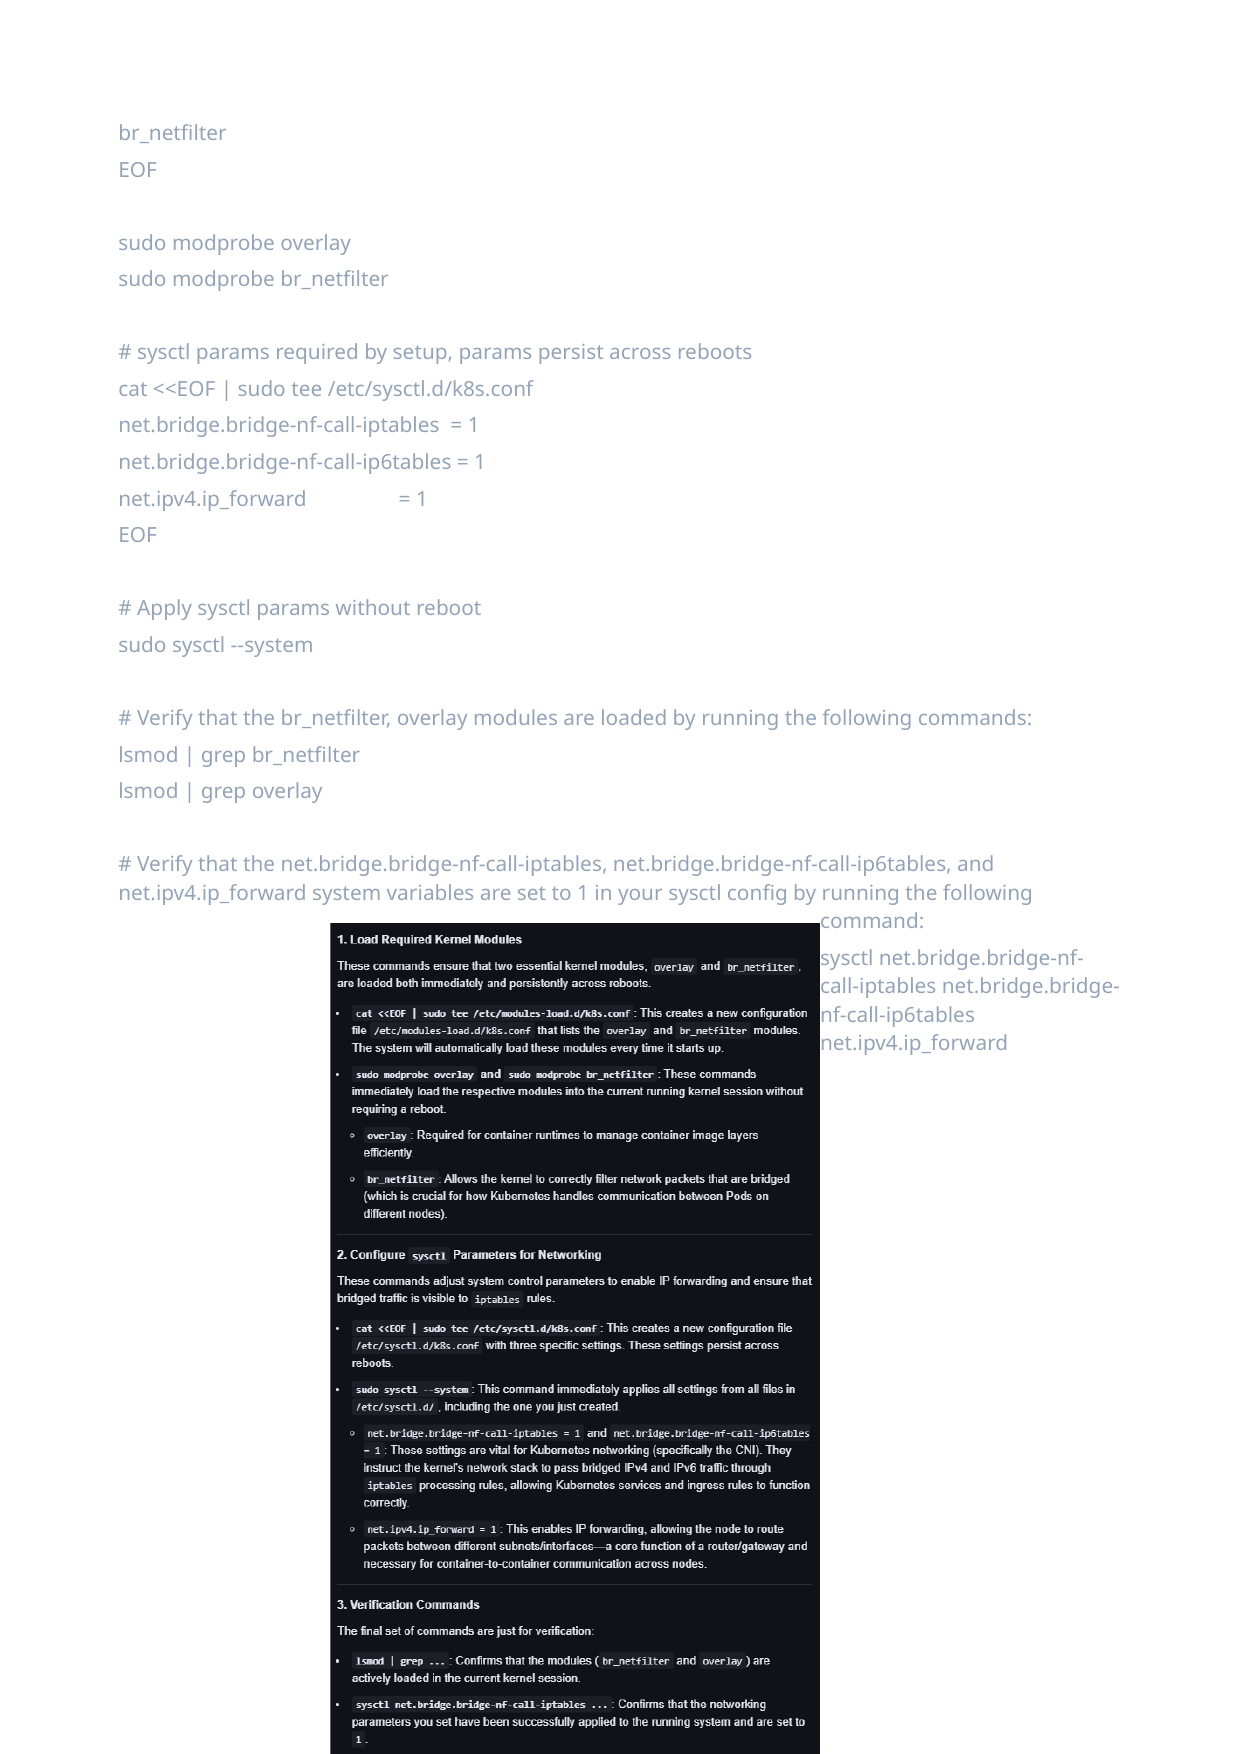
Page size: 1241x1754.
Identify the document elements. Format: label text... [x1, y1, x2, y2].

picture [330, 923, 820, 1754]
text lsmod | grep overlay [118, 776, 1122, 805]
text br_netfilter [118, 118, 1122, 147]
text [118, 943, 330, 1057]
text net.bridge.bridge-nf-call-ip6tables = 1 [118, 447, 1122, 476]
text sudo modprobe overlay [118, 228, 1122, 256]
text sudo sysctl --system [118, 630, 1122, 658]
text sysctl net.bridge.bridge-nf-call-iptables net.bridge.bridge-nf-call-ip6tables net.ipv4.ip_forward [820, 943, 1122, 1057]
text net.ipv4.ip_forward = 1 [118, 484, 1122, 512]
text # sysctl params required by setup, params persist across reboots [118, 337, 1122, 366]
text lsmod | grep br_netfilter [118, 740, 1122, 768]
text EOF [118, 155, 1122, 183]
text # Verify that the net.bridge.bridge-nf-call-iptables, net.bridge.bridge-nf-call-ip6tables, and net.ipv4.ip_forward system variables are set to 1 in your sysctl config by running the following command: [118, 849, 1122, 935]
text sudo modprobe br_netfilter [118, 264, 1122, 293]
text # Apply sysctl params without reboot [118, 593, 1122, 622]
text EOF [118, 520, 1122, 549]
text net.bridge.bridge-nf-call-iptables = 1 [118, 411, 1122, 439]
text cat <<EOF | sudo tee /etc/sysctl.d/k8s.conf [118, 374, 1122, 402]
text # Verify that the br_netfilter, overlay modules are loaded by running the following commands: [118, 703, 1122, 732]
